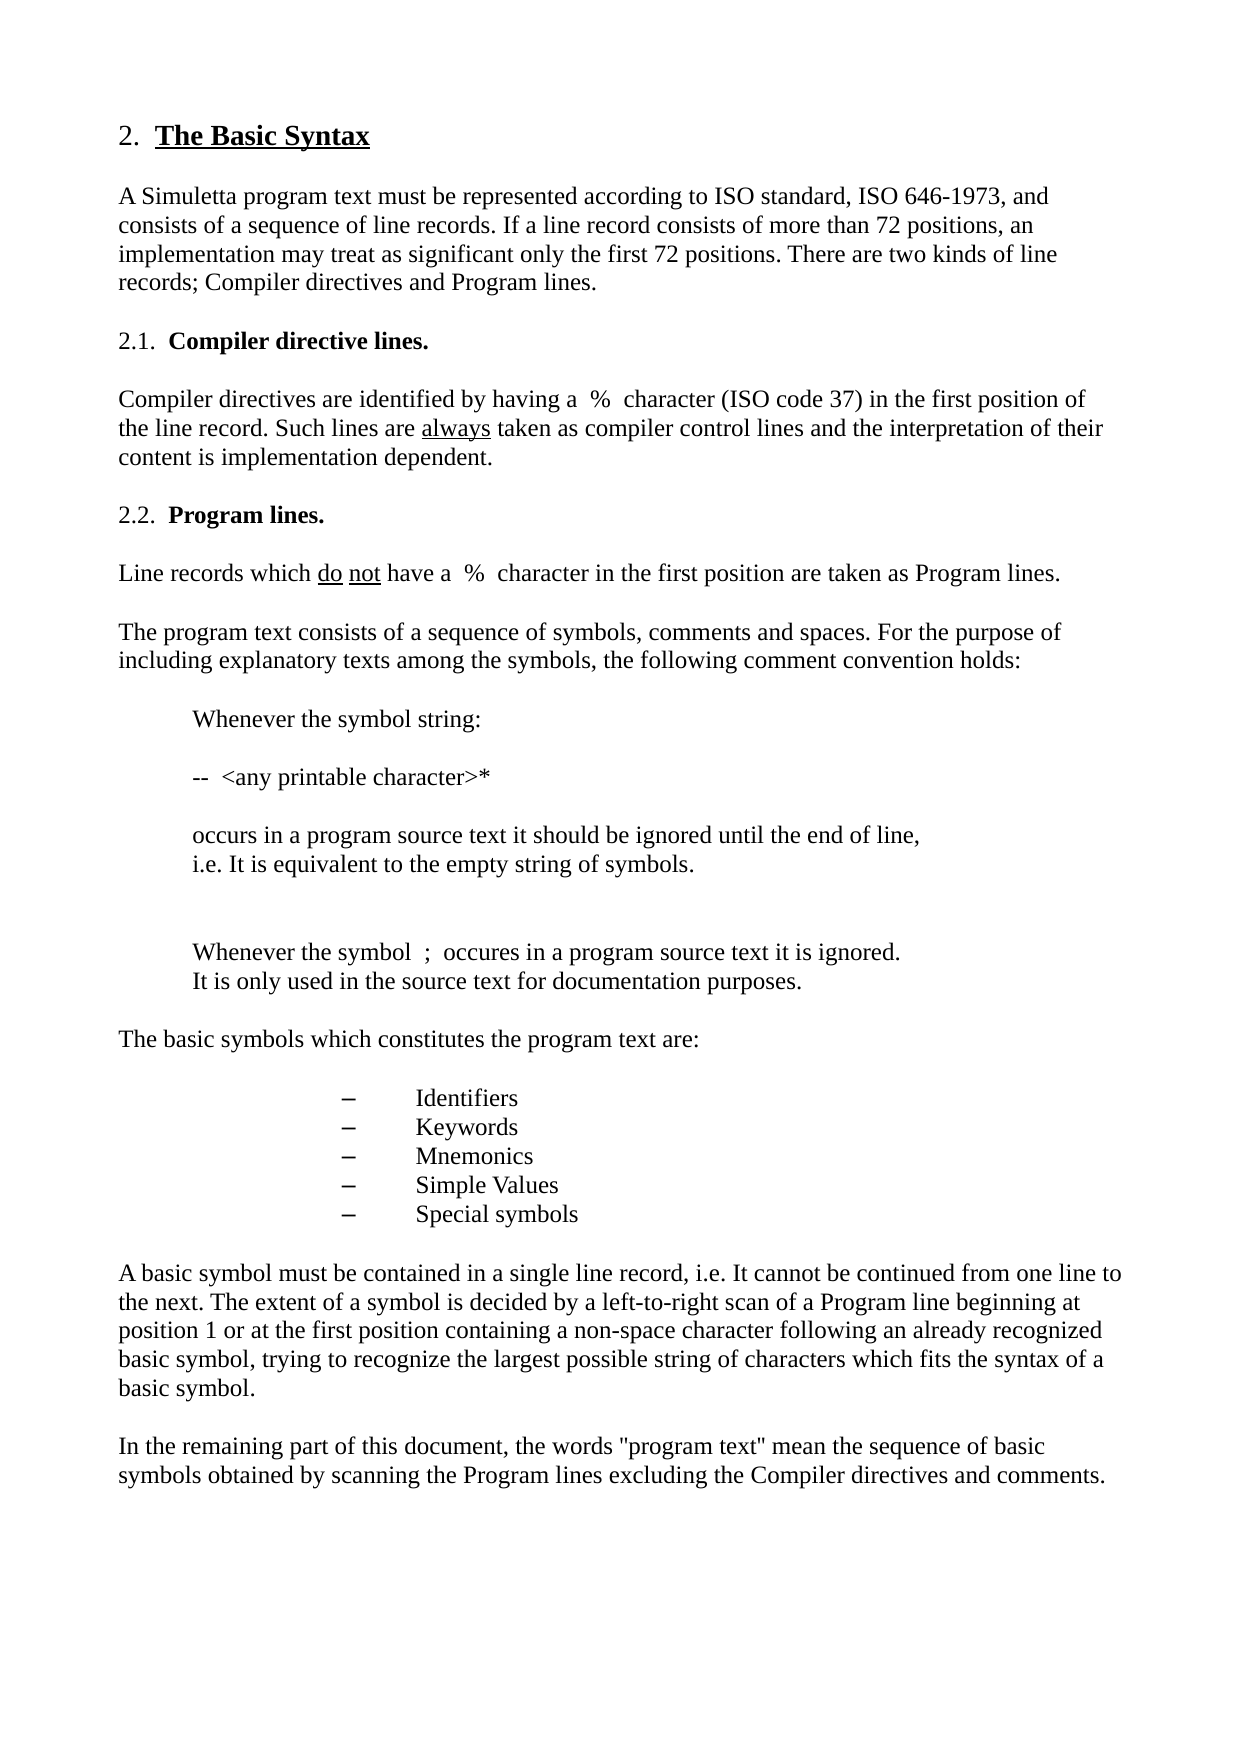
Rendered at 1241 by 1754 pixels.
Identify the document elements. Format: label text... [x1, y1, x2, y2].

text A Simuletta program text must be represented according to ISO standard, ISO 646-1973, and consists of a sequence of line records. If a line record consists of more than 72 positions, an implementation may treat as significant only the first 72 positions. There are two kinds of line records; Compiler directives and Program lines. [118, 181, 1122, 296]
text Line records which do not have a % character in the first position are taken as Program lines. [118, 558, 1122, 587]
text In the remaining part of this document, the words ''program text'' mean the sequence of basic symbols obtained by scanning the Program lines excluding the Compiler directives and comments. [118, 1431, 1122, 1489]
text 2.2. Program lines. [118, 500, 1122, 529]
text The program text consists of a sequence of symbols, comments and spaces. For the purpose of including explanatory texts among the symbols, the following comment convention holds: [118, 617, 1122, 674]
text 2. The Basic Syntax [118, 118, 1122, 152]
text The basic symbols which constitutes the program text are: [118, 1024, 1122, 1053]
list Simple Values [342, 1170, 1122, 1199]
text 2.1. Compiler directive lines. [118, 326, 1122, 354]
list Identifiers [342, 1083, 1122, 1112]
text -- <any printable character>* [118, 762, 1122, 791]
list Special symbols [342, 1199, 1122, 1228]
text occurs in a program source text it should be ignored until the end of line, [118, 820, 1122, 849]
text i.e. It is equivalent to the empty string of symbols. [118, 849, 1122, 878]
list Keywords [342, 1112, 1122, 1141]
text Whenever the symbol string: [118, 704, 1122, 732]
text It is only used in the source text for documentation purposes. [118, 966, 1122, 995]
text A basic symbol must be contained in a single line record, i.e. It cannot be continued from one line to the next. The extent of a symbol is decided by a left-to-right scan of a Program line beginning at position 1 or at the first position containing a non-space character following an already recognized basic symbol, trying to recognize the largest possible string of characters which fits the syntax of a basic symbol. [118, 1258, 1122, 1402]
text Compiler directives are identified by having a % character (ISO code 37) in the first position of the line record. Such lines are always taken as compiler control lines and the interpretation of their content is implementation dependent. [118, 384, 1122, 470]
list Mnemonics [342, 1141, 1122, 1170]
text Whenever the symbol ; occures in a program source text it is ignored. [118, 937, 1122, 966]
